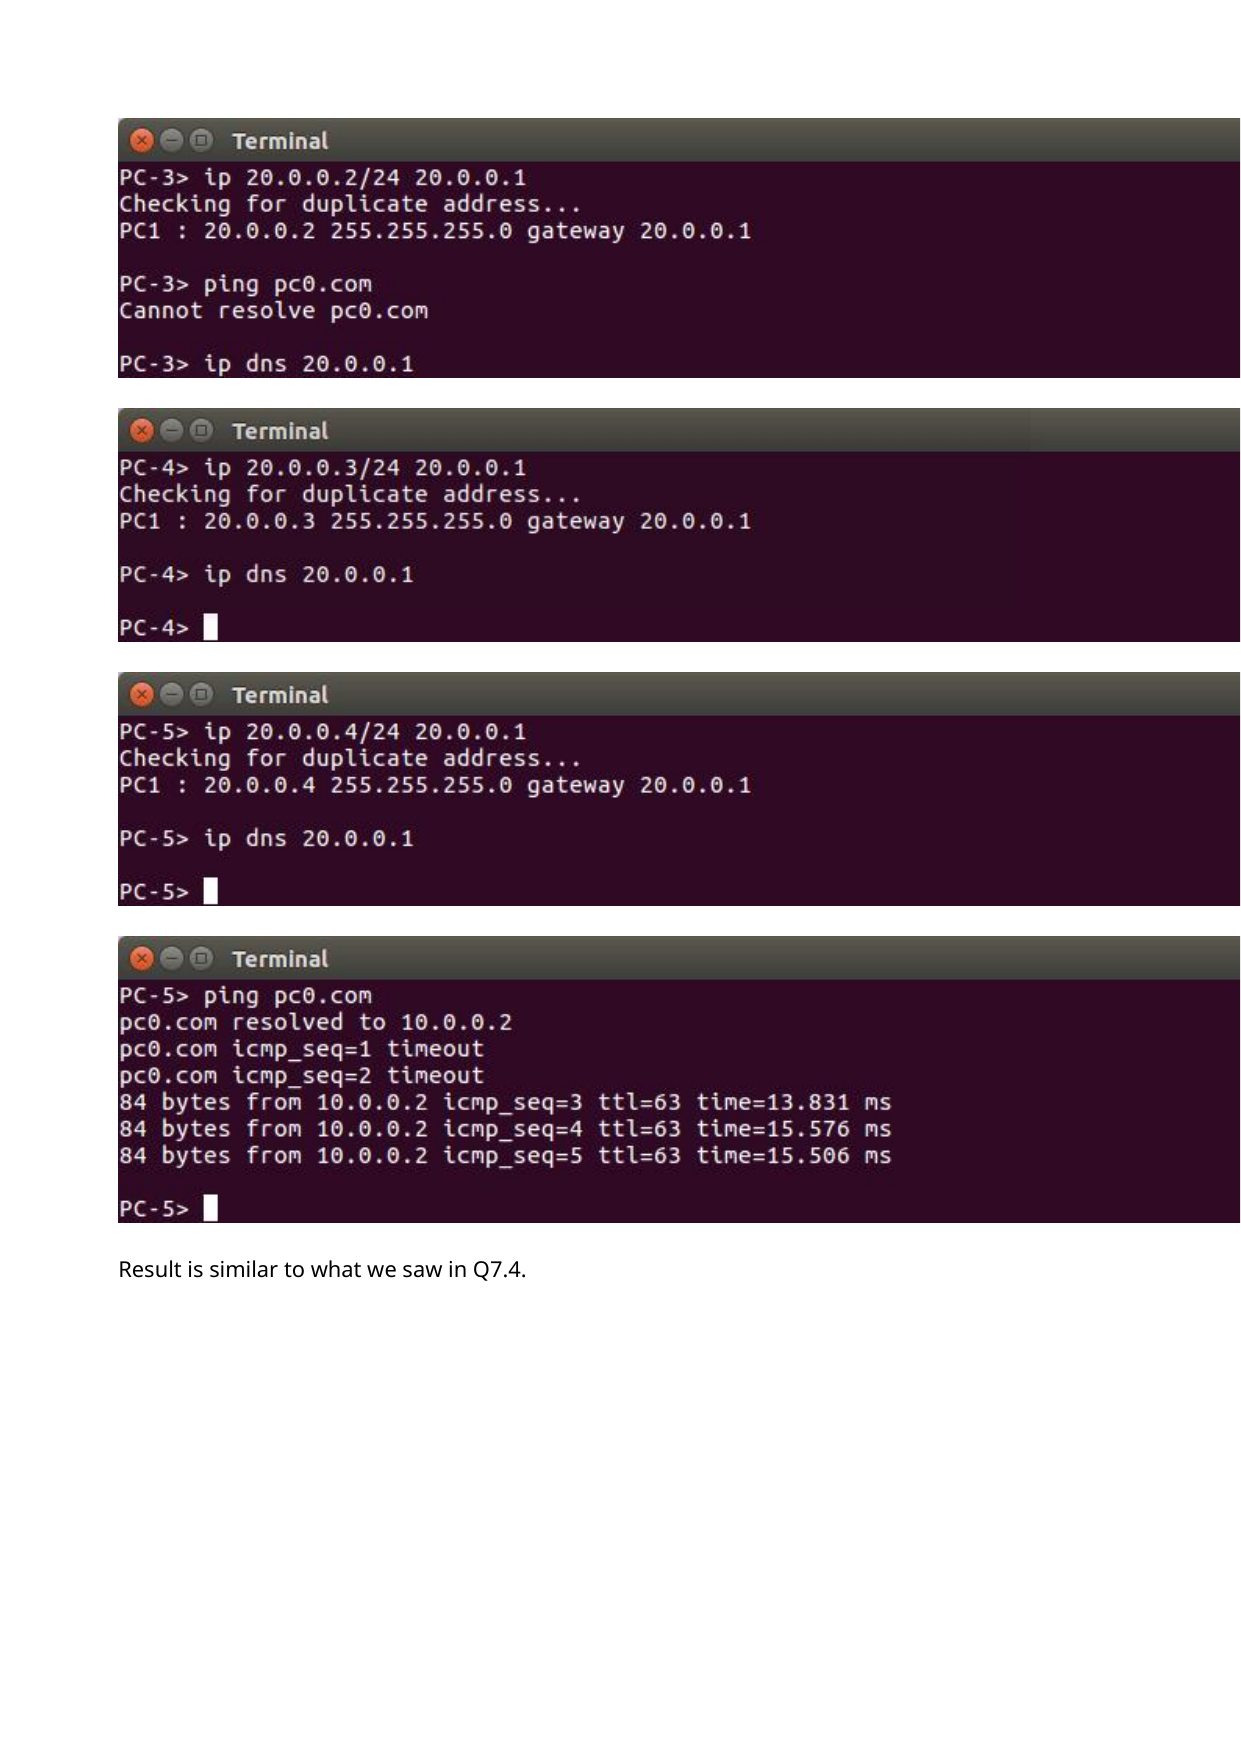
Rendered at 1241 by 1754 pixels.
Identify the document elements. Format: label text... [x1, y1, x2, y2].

picture [118, 672, 1241, 906]
picture [118, 936, 1241, 1223]
picture [118, 408, 1241, 642]
text Result is similar to what we saw in Q7.4. [118, 1254, 1122, 1283]
picture [118, 118, 1241, 378]
